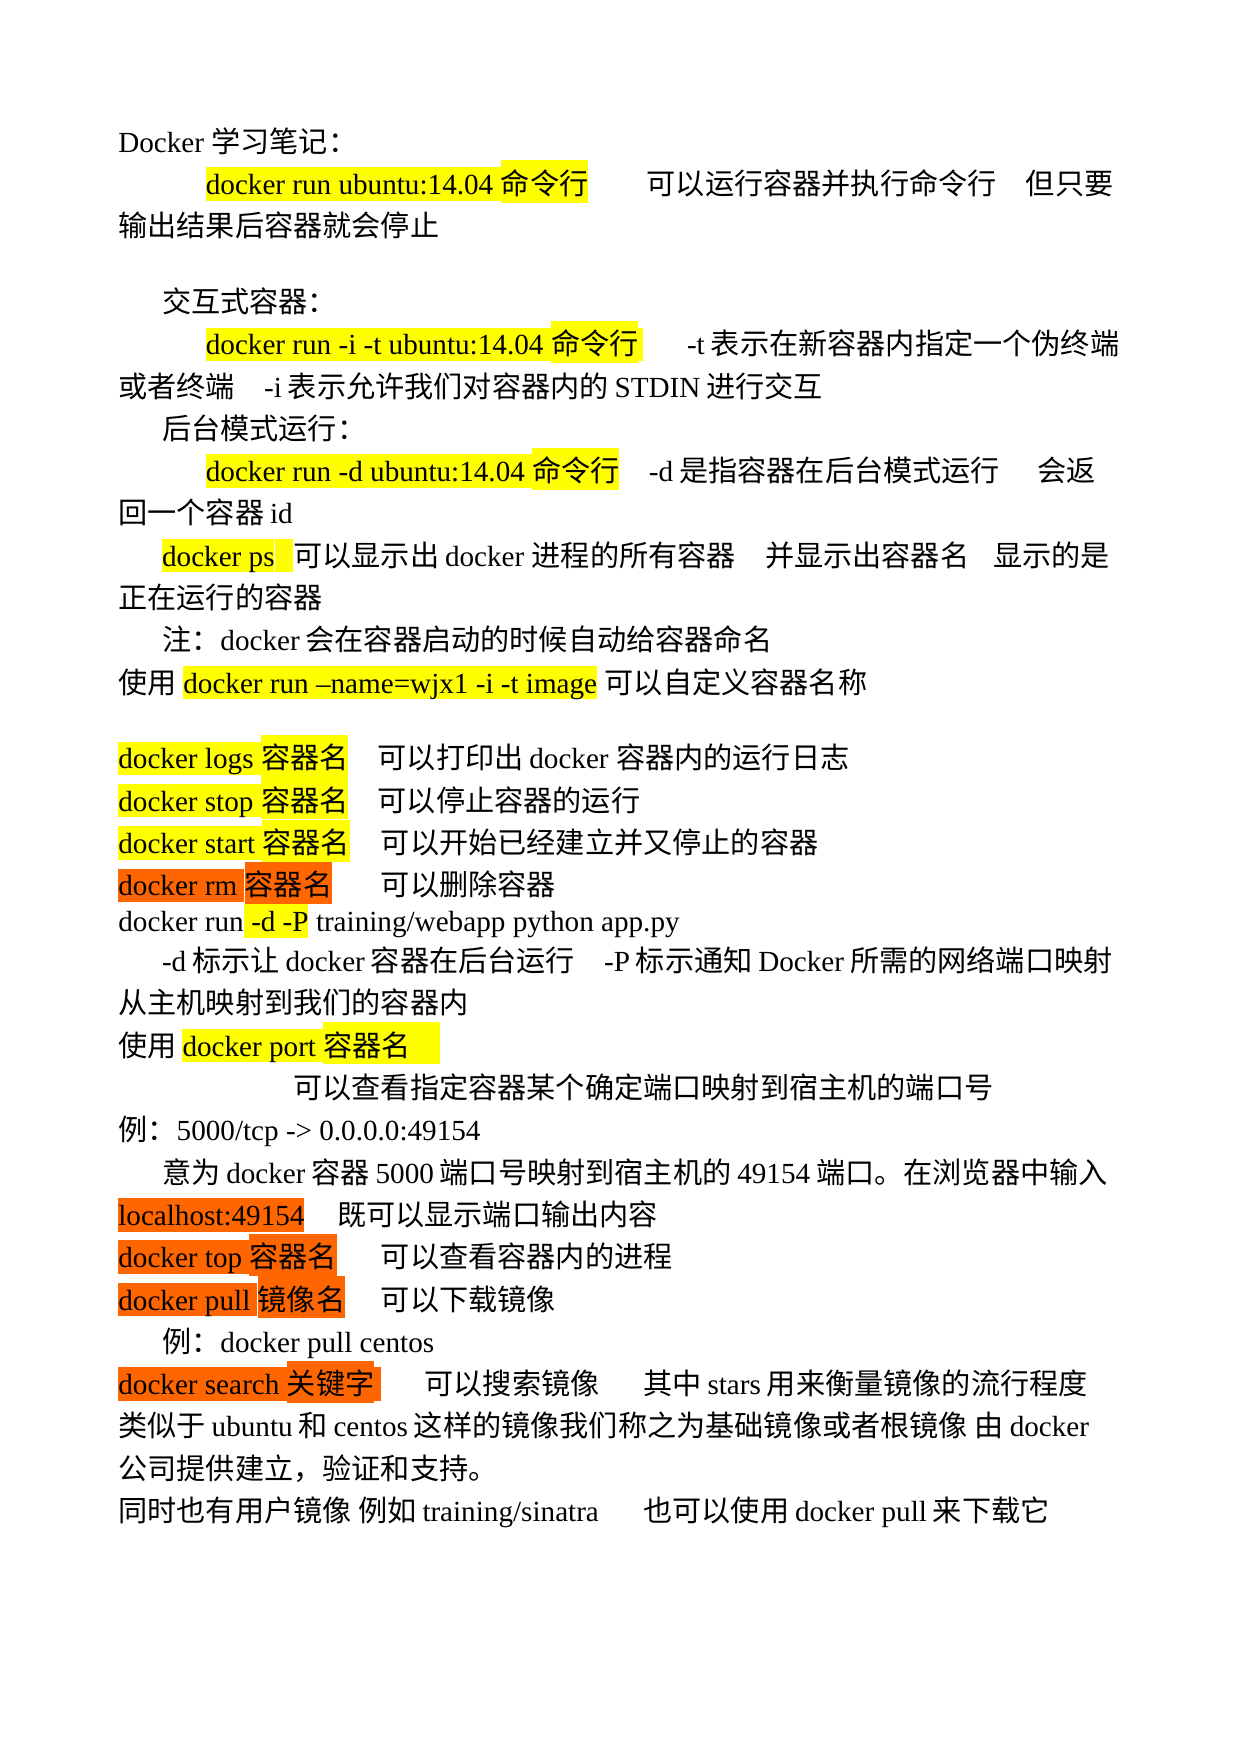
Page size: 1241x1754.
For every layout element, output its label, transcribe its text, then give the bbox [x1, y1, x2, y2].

text docker top 容器名 可以查看容器内的进程 [118, 1234, 1122, 1276]
text -d标示让docker容器在后台运行 -P标示通知Docker所需的网络端口映射从主机映射到我们的容器内 [118, 938, 1122, 1022]
text docker ps 可以显示出docker 进程的所有容器 并显示出容器名 显示的是正在运行的容器 [118, 532, 1122, 617]
text Docker 学习笔记： [118, 118, 1122, 160]
text 注：docker会在容器启动的时候自动给容器命名 [118, 617, 1122, 659]
text docker start 容器名 可以开始已经建立并又停止的容器 [118, 819, 1122, 862]
text docker rm 容器名 可以删除容器 [118, 862, 1122, 904]
text 同时也有用户镜像 例如training/sinatra 也可以使用docker pull来下载它 [118, 1487, 1122, 1530]
text docker run -i -t ubuntu:14.04 命令行 -t表示在新容器内指定一个伪终端或者终端 -i表示允许我们对容器内的STDIN进行交互 [118, 321, 1122, 405]
text docker pull 镜像名 可以下载镜像 [118, 1276, 1122, 1318]
text docker run -d ubuntu:14.04 命令行 -d是指容器在后台模式运行 会返回一个容器id [118, 448, 1122, 532]
text docker search 关键字 可以搜索镜像 其中stars用来衡量镜像的流行程度 [118, 1361, 1122, 1403]
text docker run ubuntu:14.04 命令行 可以运行容器并执行命令行 但只要输出结果后容器就会停止 [118, 160, 1122, 245]
text 例：docker pull centos [118, 1318, 1122, 1361]
text 交互式容器： [118, 278, 1122, 321]
text 使用 docker run –name=wjx1 -i -t image 可以自定义容器名称 [118, 659, 1122, 701]
text 类似于ubuntu和centos这样的镜像我们称之为基础镜像或者根镜像 由docker公司提供建立，验证和支持。 [118, 1403, 1122, 1487]
text 后台模式运行： [118, 405, 1122, 448]
text docker logs 容器名 可以打印出docker 容器内的运行日志 [118, 735, 1122, 777]
text 使用docker port 容器名 [118, 1022, 1122, 1064]
text 意为docker容器5000端口号映射到宿主机的49154端口。在浏览器中输入localhost:49154 既可以显示端口输出内容 [118, 1149, 1122, 1234]
text 可以查看指定容器某个确定端口映射到宿主机的端口号 [118, 1064, 1122, 1107]
text docker run -d -P training/webapp python app.py [118, 904, 1122, 938]
text docker stop 容器名 可以停止容器的运行 [118, 777, 1122, 819]
text 例：5000/tcp -> 0.0.0.0:49154 [118, 1107, 1122, 1149]
